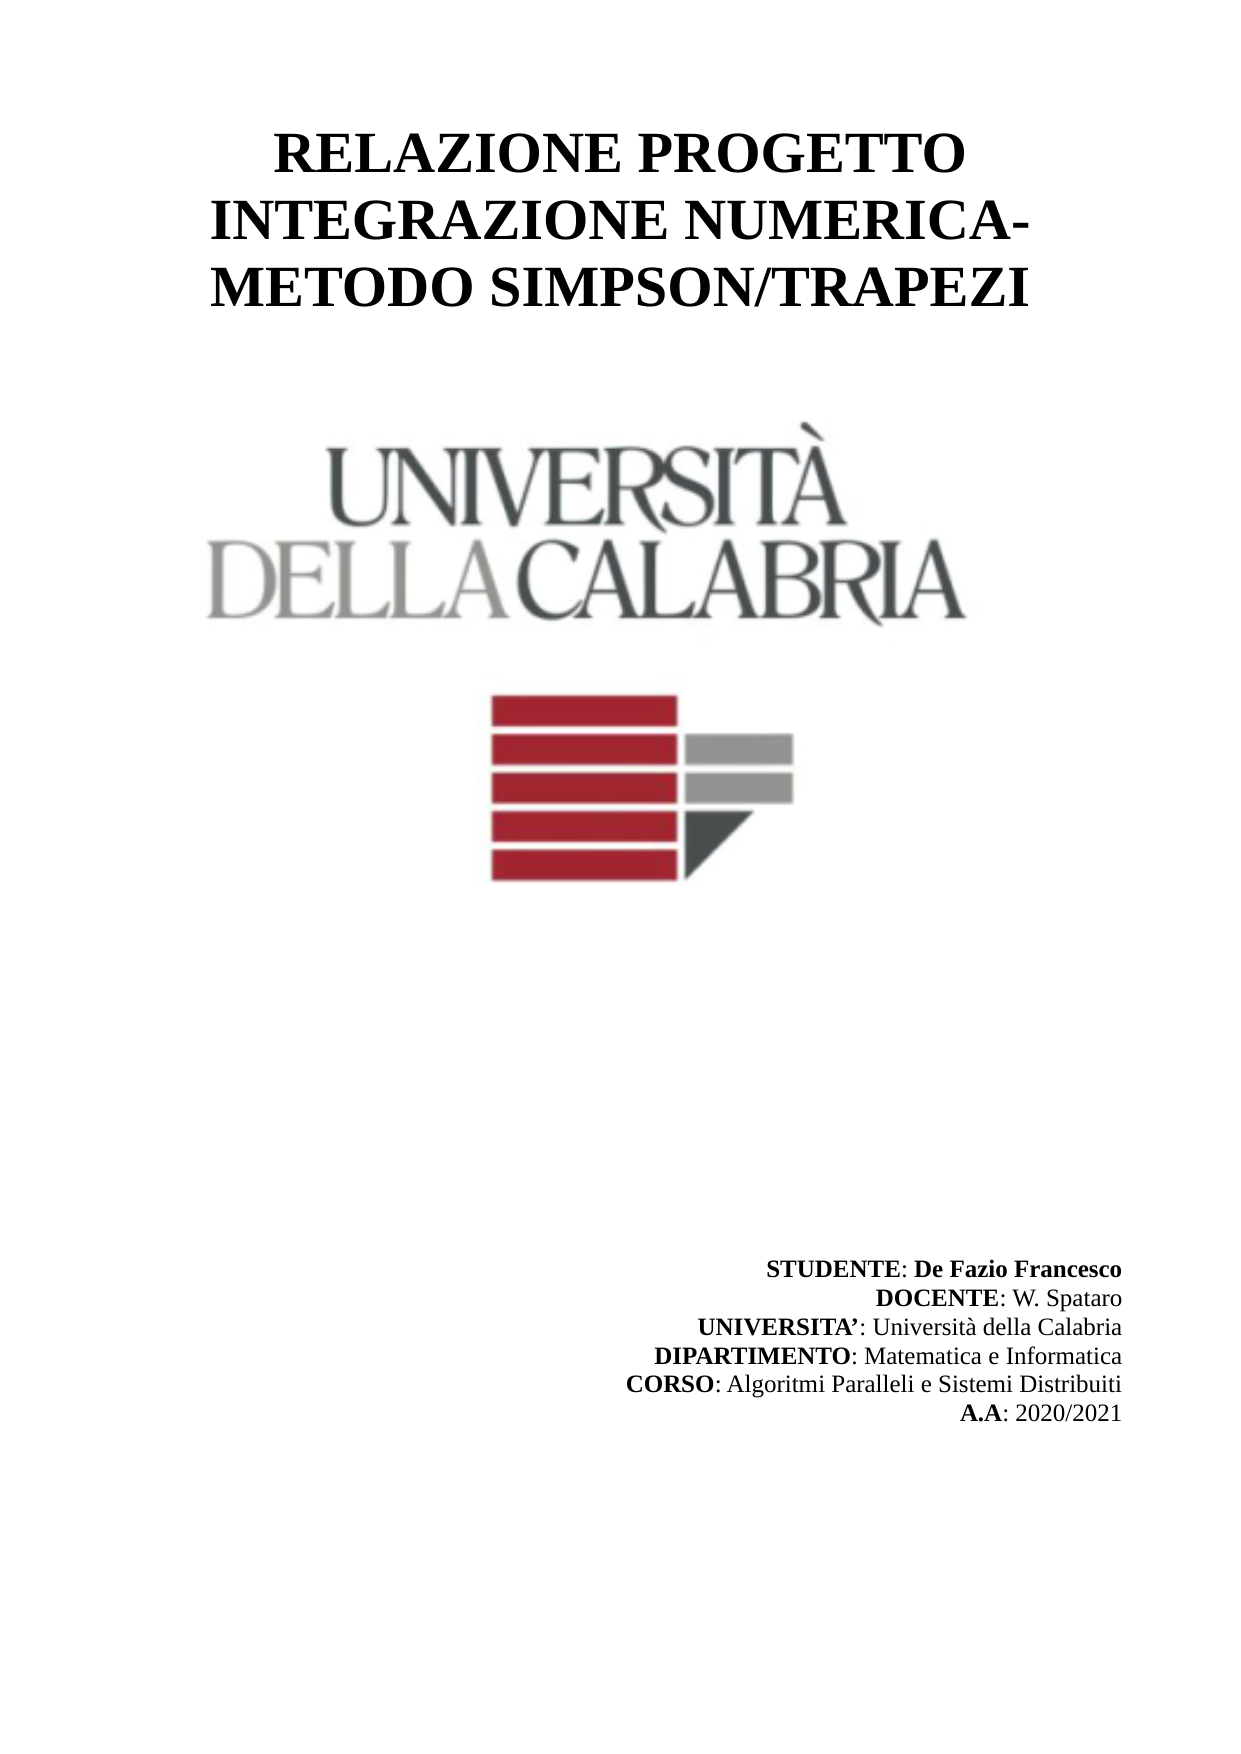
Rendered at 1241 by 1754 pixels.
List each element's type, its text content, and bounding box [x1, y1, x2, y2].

text STUDENTE: De Fazio Francesco [118, 1254, 1122, 1283]
text DOCENTE: W. Spataro [118, 1283, 1122, 1312]
text DIPARTIMENTO: Matematica e Informatica [118, 1341, 1122, 1369]
text A.A: 2020/2021 [118, 1398, 1122, 1427]
text UNIVERSITA’: Università della Calabria [118, 1312, 1122, 1341]
text CORSO: Algoritmi Paralleli e Sistemi Distribuiti [118, 1369, 1122, 1398]
picture [147, 377, 1042, 958]
text METODO SIMPSON/TRAPEZI [118, 252, 1122, 319]
text RELAZIONE PROGETTO INTEGRAZIONE NUMERICA- [118, 118, 1122, 252]
